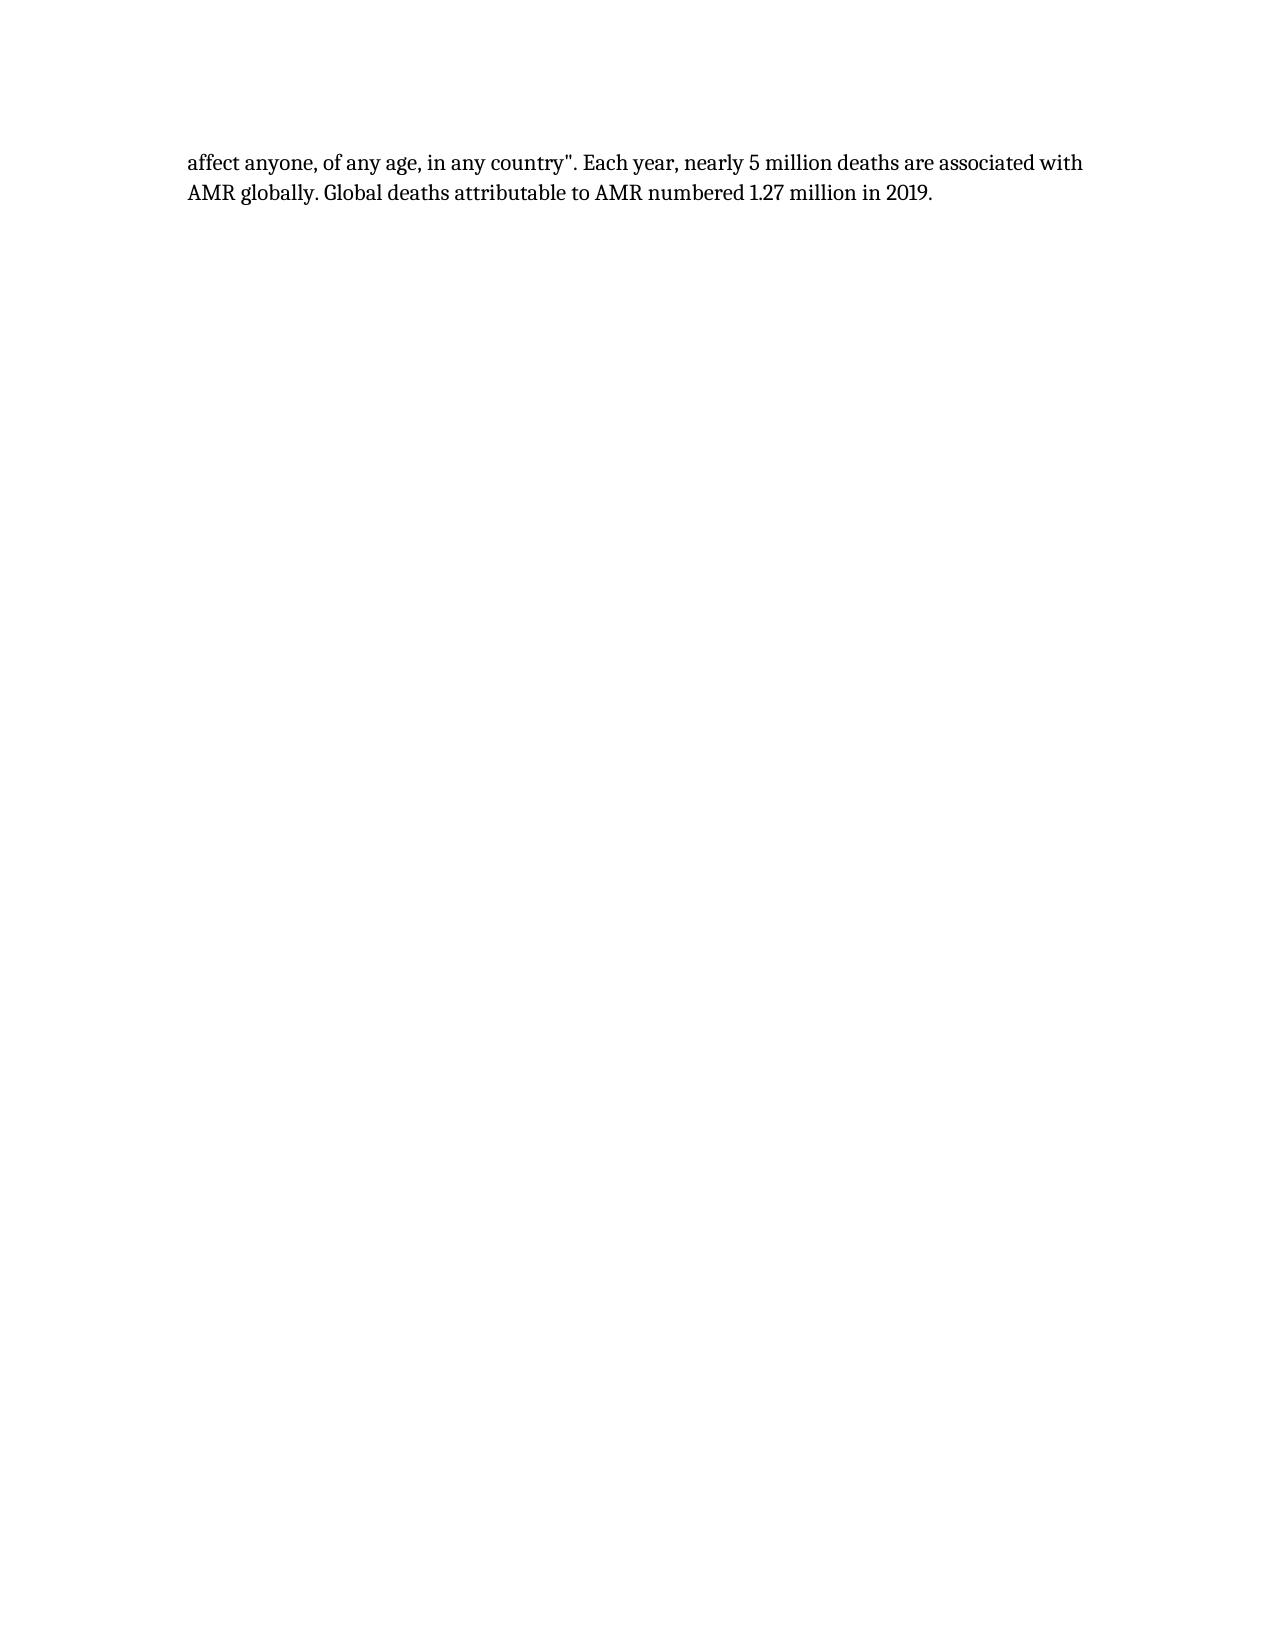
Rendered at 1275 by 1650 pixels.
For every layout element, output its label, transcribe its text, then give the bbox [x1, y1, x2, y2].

text affect anyone, of any age, in any country". Each year, nearly 5 million deaths are associated with AMR globally. Global deaths attributable to AMR numbered 1.27 million in 2019. [187, 150, 1087, 207]
